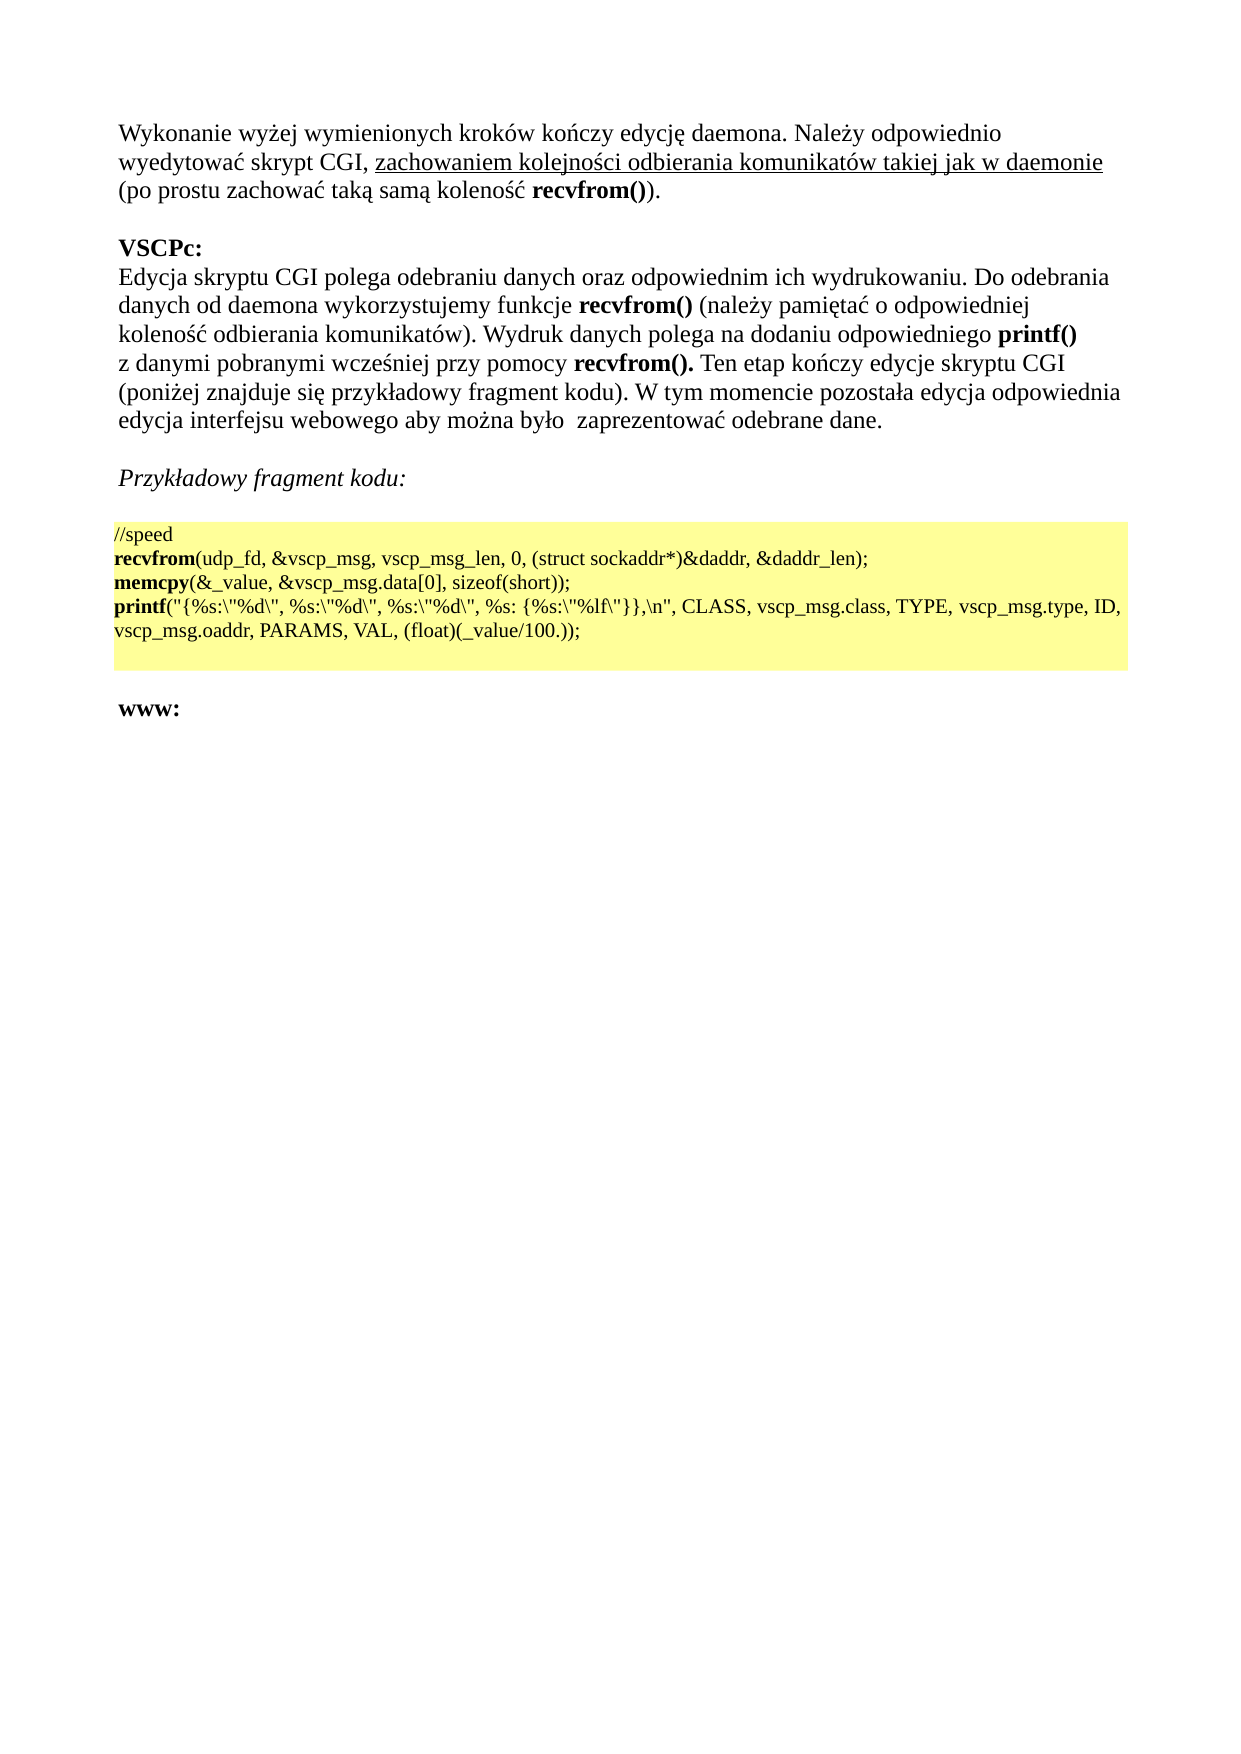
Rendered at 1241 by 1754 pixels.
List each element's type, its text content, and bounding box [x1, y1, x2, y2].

text Wykonanie wyżej wymienionych kroków kończy edycję daemona. Należy odpowiednio wyedytować skrypt CGI, zachowaniem kolejności odbierania komunikatów takiej jak w daemonie (po prostu zachować taką samą koleność recvfrom()). [118, 118, 1122, 204]
text VSCPc: [118, 233, 1122, 262]
text www: [118, 693, 1122, 722]
text Przykładowy fragment kodu: [118, 463, 1122, 492]
text Edycja skryptu CGI polega odebraniu danych oraz odpowiednim ich wydrukowaniu. Do odebrania danych od daemona wykorzystujemy funkcje recvfrom() (należy pamiętać o odpowiedniej koleność odbierania komunikatów). Wydruk danych polega na dodaniu odpowiedniego printf() [118, 262, 1122, 348]
text z danymi pobranymi wcześniej przy pomocy recvfrom(). Ten etap kończy edycje skryptu CGI (poniżej znajduje się przykładowy fragment kodu). W tym momencie pozostała edycja odpowiednia edycja interfejsu webowego aby można było zaprezentować odebrane dane. [118, 348, 1122, 434]
